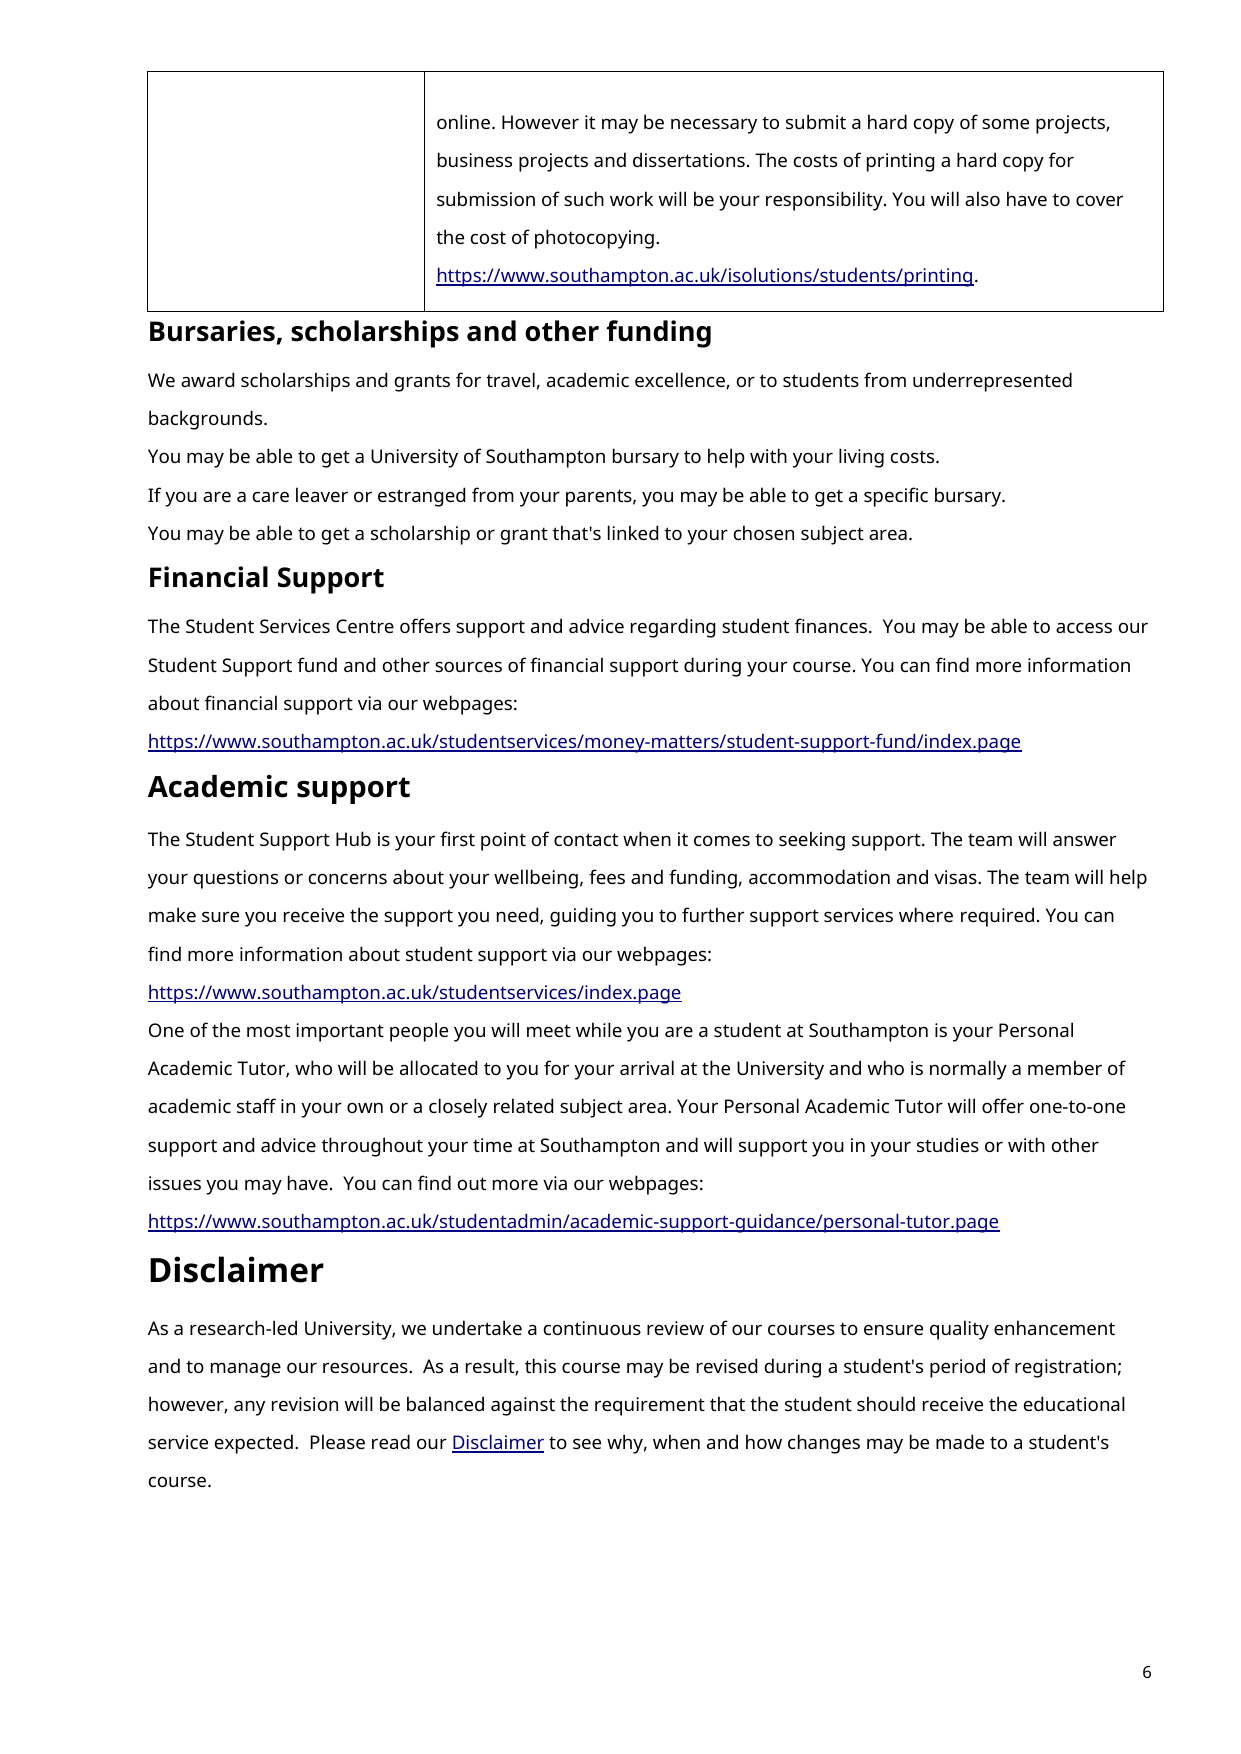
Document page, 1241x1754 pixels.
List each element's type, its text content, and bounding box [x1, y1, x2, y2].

text https://www.southampton.ac.uk/studentservices/index.page [148, 979, 1152, 1005]
subtitle Disclaimer [148, 1247, 1152, 1292]
text As a research-led University, we undertake a continuous review of our courses to ensure quality enhancement and to manage our resources. As a result, this course may be revised during a student's period of registration; however, any revision will be balanced against the requirement that the student should receive the educational service expected. Please read our Disclaimer to see why, when and how changes may be made to a student's course. [148, 1315, 1152, 1493]
text https://www.southampton.ac.uk/studentadmin/academic-support-guidance/personal-tutor.page [148, 1208, 1152, 1234]
table_cell [148, 72, 424, 311]
subtitle Financial Support [148, 558, 1152, 595]
text If you are a care leaver or estranged from your parents, you may be able to get a specific bursary. [148, 482, 1152, 508]
text One of the most important people you will meet while you are a student at Southampton is your Personal Academic Tutor, who will be allocated to you for your arrival at the University and who is normally a member of academic staff in your own or a closely related subject area. Your Personal Academic Tutor will offer one-to-one support and advice throughout your time at Southampton and will support you in your studies or with other issues you may have. You can find out more via our webpages: [148, 1017, 1152, 1196]
subtitle Bursaries, scholarships and other funding [148, 312, 1152, 349]
table_cell online. However it may be necessary to submit a hard copy of some projects, business projects and dissertations. The costs of printing a hard copy for submission of such work will be your responsibility. You will also have to cover the cost of photocopying. https://www.southampton.ac.uk/isolutions/students/printing. [425, 72, 1163, 311]
text The Student Support Hub is your first point of contact when it comes to seeking support. The team will answer your questions or concerns about your wellbeing, fees and funding, accommodation and visas. The team will help make sure you receive the support you need, guiding you to further support services where required. You can find more information about student support via our webpages: [148, 826, 1152, 966]
text You may be able to get a University of Southampton bursary to help with your living costs. [148, 444, 1152, 469]
text We award scholarships and grants for travel, academic excellence, or to students from underrepresented backgrounds. [148, 367, 1152, 431]
text The Student Services Centre offers support and advice regarding student finances. You may be able to access our Student Support fund and other sources of financial support during your course. You can find more information about financial support via our webpages: https://www.southampton.ac.uk/studentservices/money-matters/student-support-fund/index.page [148, 614, 1152, 754]
text You may be able to get a scholarship or grant that's linked to your chosen subject area. [148, 520, 1152, 546]
subtitle Academic support [148, 767, 1152, 806]
